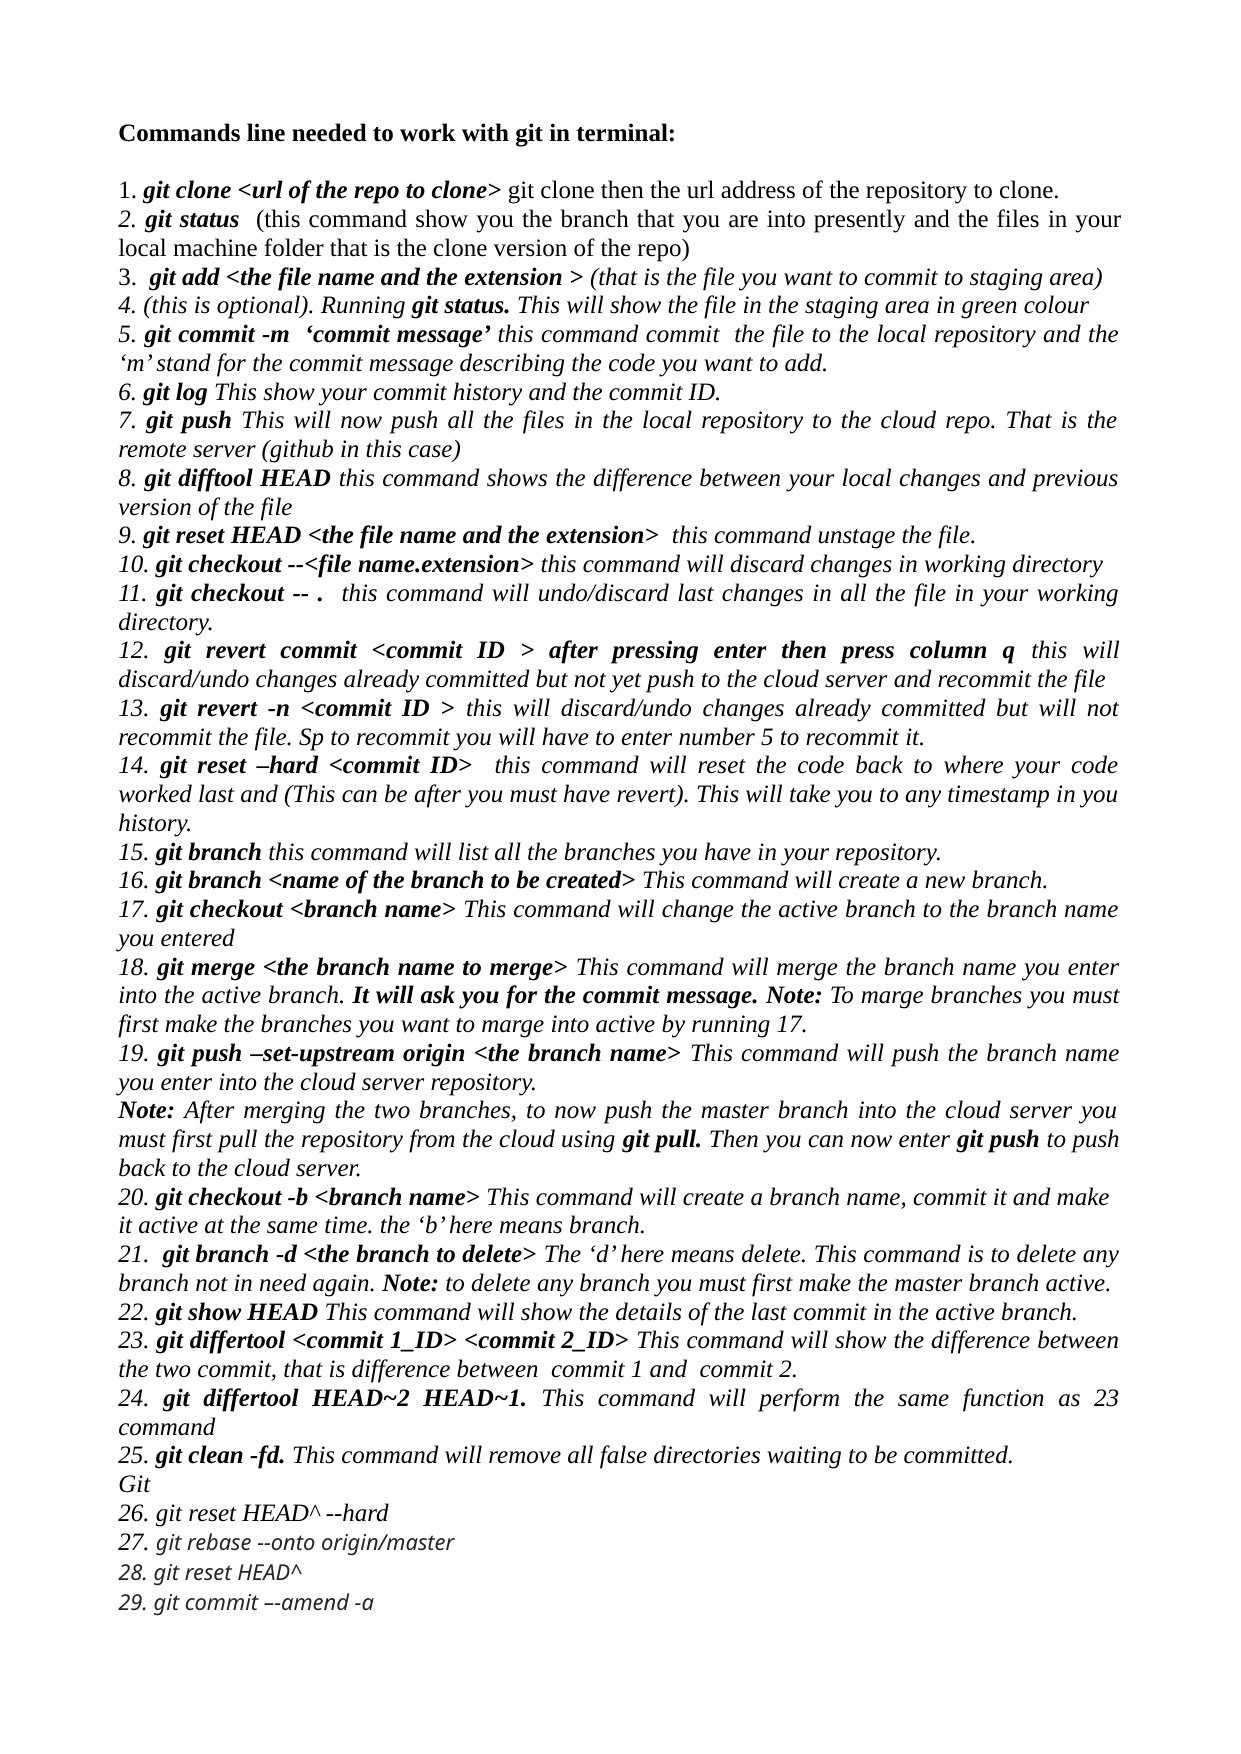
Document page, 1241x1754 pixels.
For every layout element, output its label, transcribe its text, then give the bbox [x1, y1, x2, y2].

text 24. git differtool HEAD~2 HEAD~1. This command will perform the same function as 23 command [118, 1383, 1122, 1441]
text 3. git add <the file name and the extension > (that is the file you want to commit to staging area) [118, 262, 1122, 291]
text 1. git clone <url of the repo to clone> git clone then the url address of the repository to clone. [118, 176, 1122, 204]
text 13. git revert -n <commit ID > this will discard/undo changes already committed but will not recommit the file. Sp to recommit you will have to enter number 5 to recommit it. [118, 693, 1122, 751]
text 16. git branch <name of the branch to be created> This command will create a new branch. [118, 866, 1122, 894]
text Note: After merging the two branches, to now push the master branch into the cloud server you must first pull the repository from the cloud using git pull. Then you can now enter git push to push back to the cloud server. [118, 1096, 1122, 1182]
text 8. git difftool HEAD this command shows the difference between your local changes and previous version of the file [118, 463, 1122, 521]
text 12. git revert commit <commit ID > after pressing enter then press column q this will discard/undo changes already committed but not yet push to the cloud server and recommit the file [118, 636, 1122, 693]
text 29. git commit –-amend -a [118, 1586, 1122, 1616]
text 25. git clean -fd. This command will remove all false directories waiting to be committed. [118, 1441, 1122, 1469]
text 11. git checkout -- . this command will undo/discard last changes in all the file in your working directory. [118, 578, 1122, 636]
text 28. git reset HEAD^ [118, 1557, 1122, 1586]
text Git [118, 1469, 1122, 1498]
text 18. git merge <the branch name to merge> This command will merge the branch name you enter into the active branch. It will ask you for the commit message. Note: To marge branches you must first make the branches you want to marge into active by running 17. [118, 952, 1122, 1038]
text Commands line needed to work with git in terminal: [118, 118, 1122, 147]
text 14. git reset –hard <commit ID> this command will reset the code back to where your code worked last and (This can be after you must have revert). This will take you to any timestamp in you history. [118, 751, 1122, 837]
text 20. git checkout -b <branch name> This command will create a branch name, commit it and make it active at the same time. the ‘b’ here means branch. [118, 1182, 1122, 1239]
text 22. git show HEAD This command will show the details of the last commit in the active branch. [118, 1297, 1122, 1326]
text 10. git checkout --<file name.extension> this command will discard changes in working directory [118, 549, 1122, 578]
text 4. (this is optional). Running git status. This will show the file in the staging area in green colour [118, 291, 1122, 319]
text 26. git reset HEAD^ --hard [118, 1498, 1122, 1527]
text 23. git differtool <commit 1_ID> <commit 2_ID> This command will show the difference between the two commit, that is difference between commit 1 and commit 2. [118, 1326, 1122, 1383]
text 19. git push –set-upstream origin <the branch name> This command will push the branch name you enter into the cloud server repository. [118, 1038, 1122, 1096]
text 9. git reset HEAD <the file name and the extension> this command unstage the file. [118, 521, 1122, 549]
text 7. git push This will now push all the files in the local repository to the cloud repo. That is the remote server (github in this case) [118, 406, 1122, 463]
text 2. git status (this command show you the branch that you are into presently and the files in your local machine folder that is the clone version of the repo) [118, 204, 1122, 262]
text 15. git branch this command will list all the branches you have in your repository. [118, 837, 1122, 866]
text 6. git log This show your commit history and the commit ID. [118, 377, 1122, 406]
text 21. git branch -d <the branch to delete> The ‘d’ here means delete. This command is to delete any branch not in need again. Note: to delete any branch you must first make the master branch active. [118, 1239, 1122, 1297]
text 5. git commit -m ‘commit message’ this command commit the file to the local repository and the ‘m’ stand for the commit message describing the code you want to add. [118, 319, 1122, 377]
text 27. git rebase --onto origin/master [118, 1527, 1122, 1557]
text 17. git checkout <branch name> This command will change the active branch to the branch name you entered [118, 894, 1122, 952]
